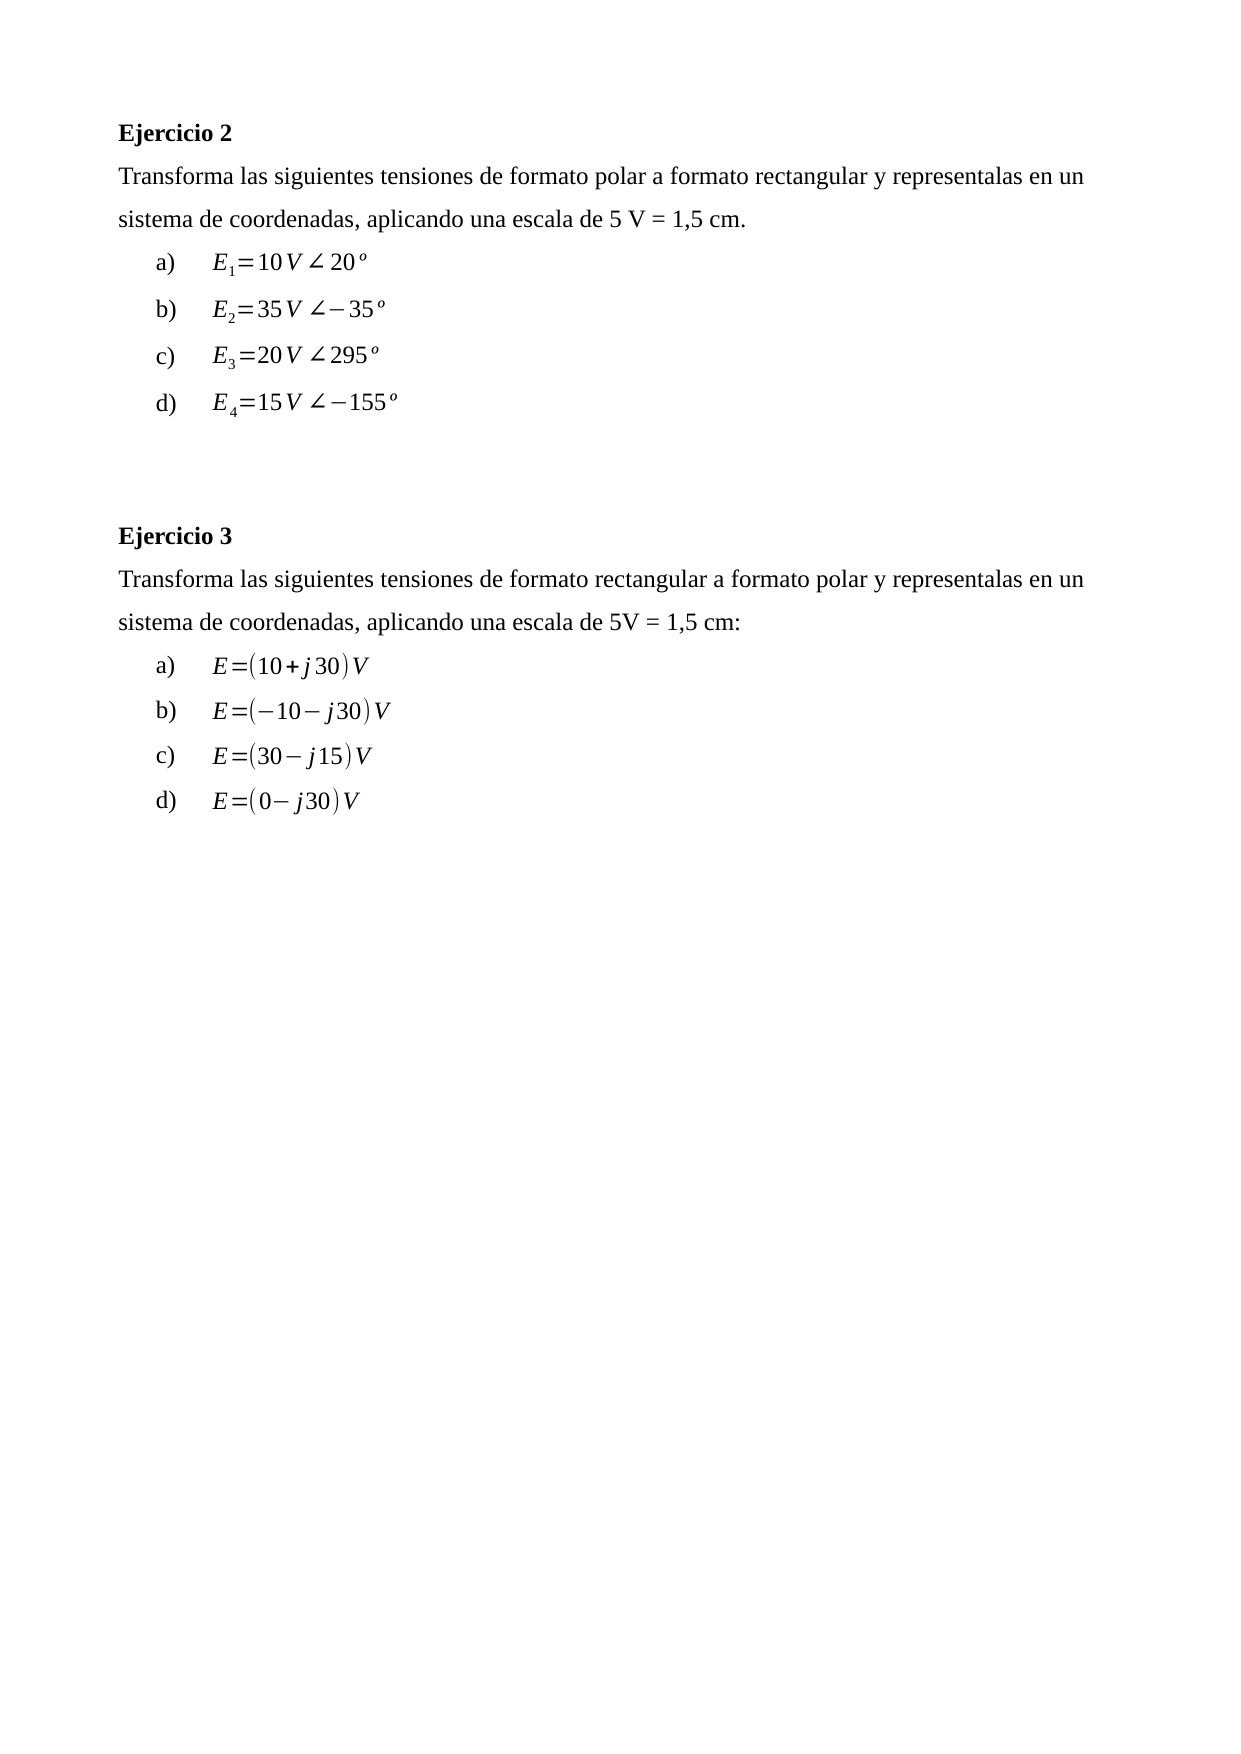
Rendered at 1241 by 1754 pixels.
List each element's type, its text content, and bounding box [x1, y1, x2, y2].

text Ejercicio 3 [118, 521, 1122, 550]
text Transforma las siguientes tensiones de formato polar a formato rectangular y representalas en un sistema de coordenadas, aplicando una escala de 5 V = 1,5 cm. [118, 161, 1122, 233]
text Ejercicio 2 [118, 118, 1122, 147]
text Transforma las siguientes tensiones de formato rectangular a formato polar y representalas en un sistema de coordenadas, aplicando una escala de 5V = 1,5 cm: [118, 564, 1122, 636]
